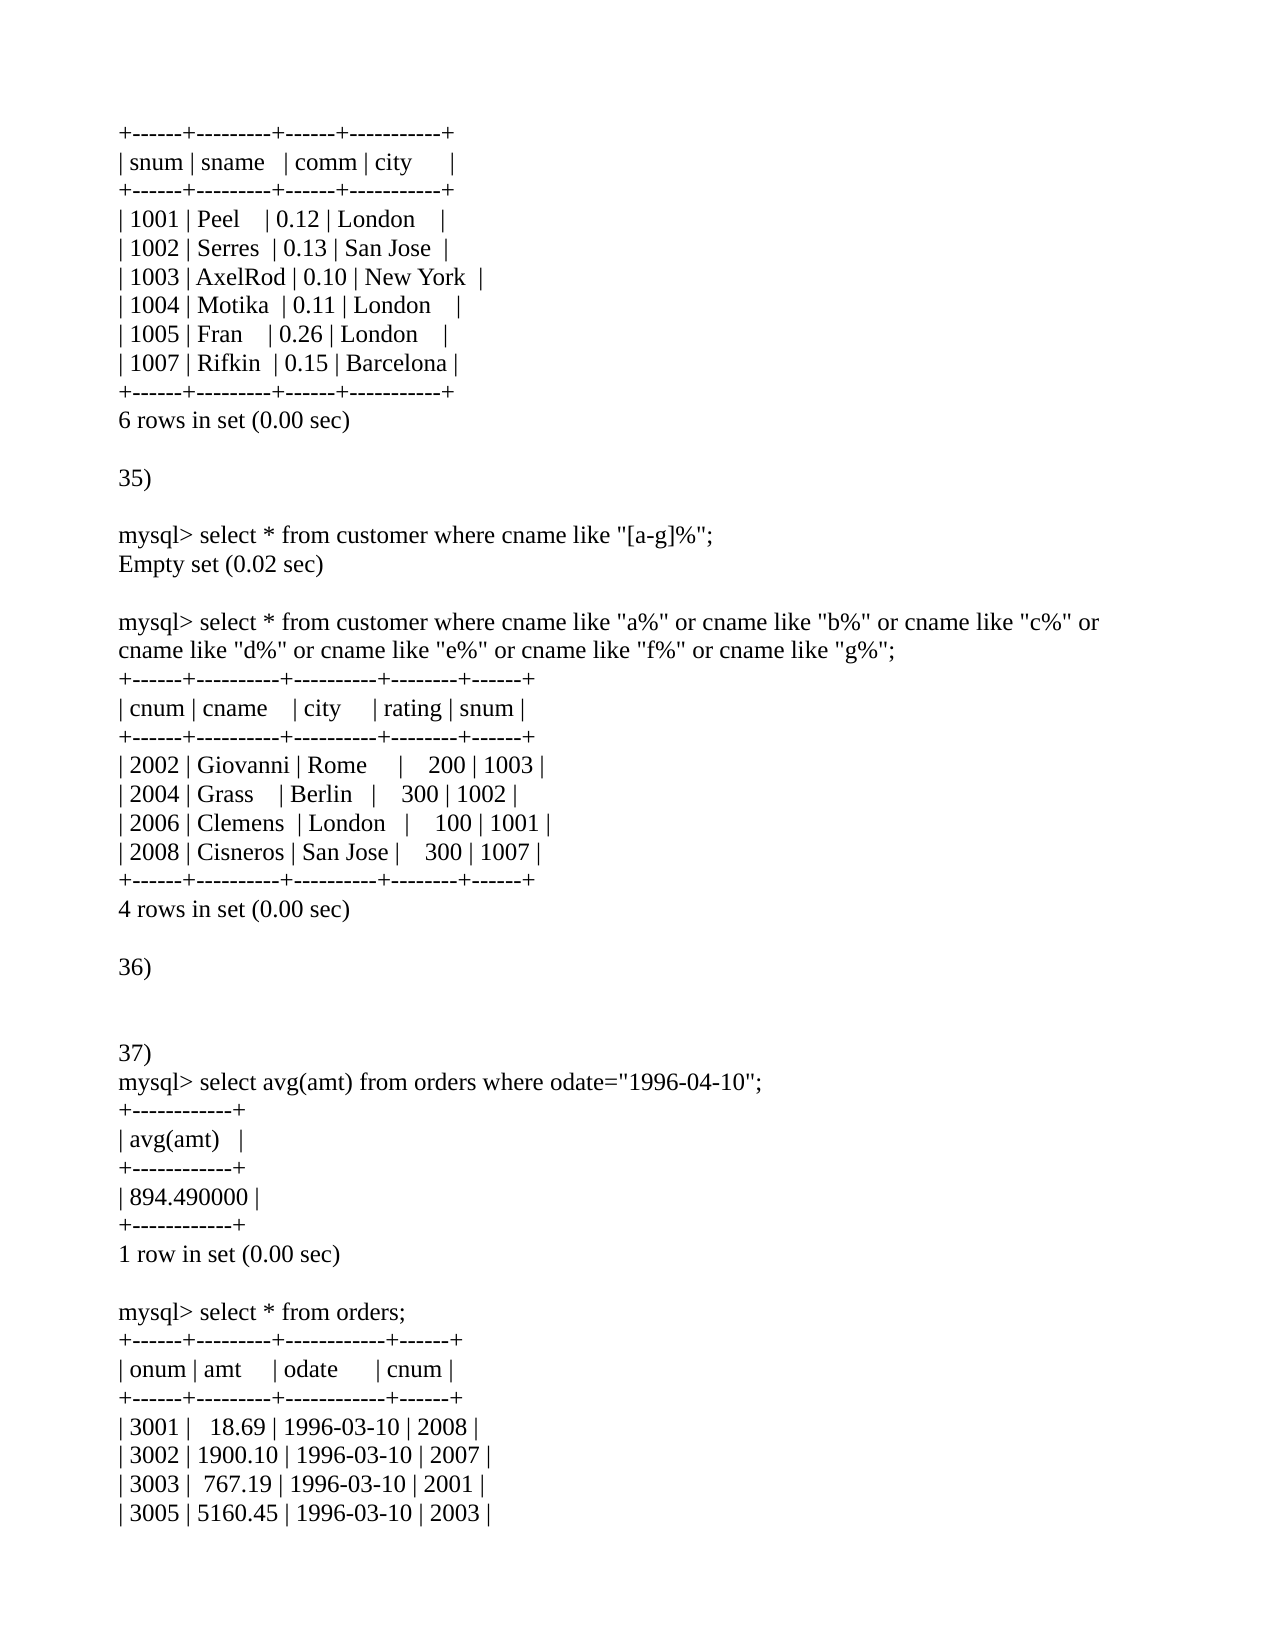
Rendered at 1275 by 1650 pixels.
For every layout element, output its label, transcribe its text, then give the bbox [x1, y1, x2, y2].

text | 1005 | Fran | 0.26 | London | [118, 319, 1157, 348]
text 37) [118, 1038, 1157, 1067]
text | 3002 | 1900.10 | 1996-03-10 | 2007 | [118, 1441, 1157, 1469]
text | 894.490000 | [118, 1182, 1157, 1211]
text 36) [118, 952, 1157, 981]
text | 1003 | AxelRod | 0.10 | New York | [118, 262, 1157, 291]
text 4 rows in set (0.00 sec) [118, 894, 1157, 923]
text | onum | amt | odate | cnum | [118, 1354, 1157, 1383]
text +------------+ [118, 1153, 1157, 1182]
text mysql> select * from customer where cname like "[a-g]%"; [118, 521, 1157, 549]
text | 1004 | Motika | 0.11 | London | [118, 291, 1157, 319]
text | 1002 | Serres | 0.13 | San Jose | [118, 233, 1157, 262]
text Empty set (0.02 sec) [118, 549, 1157, 578]
text | 2006 | Clemens | London | 100 | 1001 | [118, 808, 1157, 837]
text | 1007 | Rifkin | 0.15 | Barcelona | [118, 348, 1157, 377]
text +------------+ [118, 1211, 1157, 1239]
text 6 rows in set (0.00 sec) [118, 406, 1157, 434]
text | avg(amt) | [118, 1124, 1157, 1153]
text +------+---------+------+-----------+ [118, 118, 1157, 147]
text +------+---------+------+-----------+ [118, 176, 1157, 204]
text | snum | sname | comm | city | [118, 147, 1157, 176]
text mysql> select * from customer where cname like "a%" or cname like "b%" or cname like "c%" or cname like "d%" or cname like "e%" or cname like "f%" or cname like "g%"; [118, 607, 1157, 664]
text +------+----------+----------+--------+------+ [118, 664, 1157, 693]
text | cnum | cname | city | rating | snum | [118, 693, 1157, 722]
text +------+---------+------------+------+ [118, 1326, 1157, 1354]
text +------+----------+----------+--------+------+ [118, 866, 1157, 894]
text 1 row in set (0.00 sec) [118, 1239, 1157, 1268]
text +------+----------+----------+--------+------+ [118, 722, 1157, 751]
text | 1001 | Peel | 0.12 | London | [118, 204, 1157, 233]
text mysql> select * from orders; [118, 1297, 1157, 1326]
text | 2004 | Grass | Berlin | 300 | 1002 | [118, 779, 1157, 808]
text | 3001 | 18.69 | 1996-03-10 | 2008 | [118, 1412, 1157, 1441]
text | 2002 | Giovanni | Rome | 200 | 1003 | [118, 751, 1157, 779]
text +------+---------+------+-----------+ [118, 377, 1157, 406]
text +------------+ [118, 1096, 1157, 1124]
text mysql> select avg(amt) from orders where odate="1996-04-10"; [118, 1067, 1157, 1096]
text +------+---------+------------+------+ [118, 1383, 1157, 1412]
text | 2008 | Cisneros | San Jose | 300 | 1007 | [118, 837, 1157, 866]
text 35) [118, 463, 1157, 492]
text | 3003 | 767.19 | 1996-03-10 | 2001 | [118, 1469, 1157, 1498]
text | 3005 | 5160.45 | 1996-03-10 | 2003 | [118, 1498, 1157, 1527]
